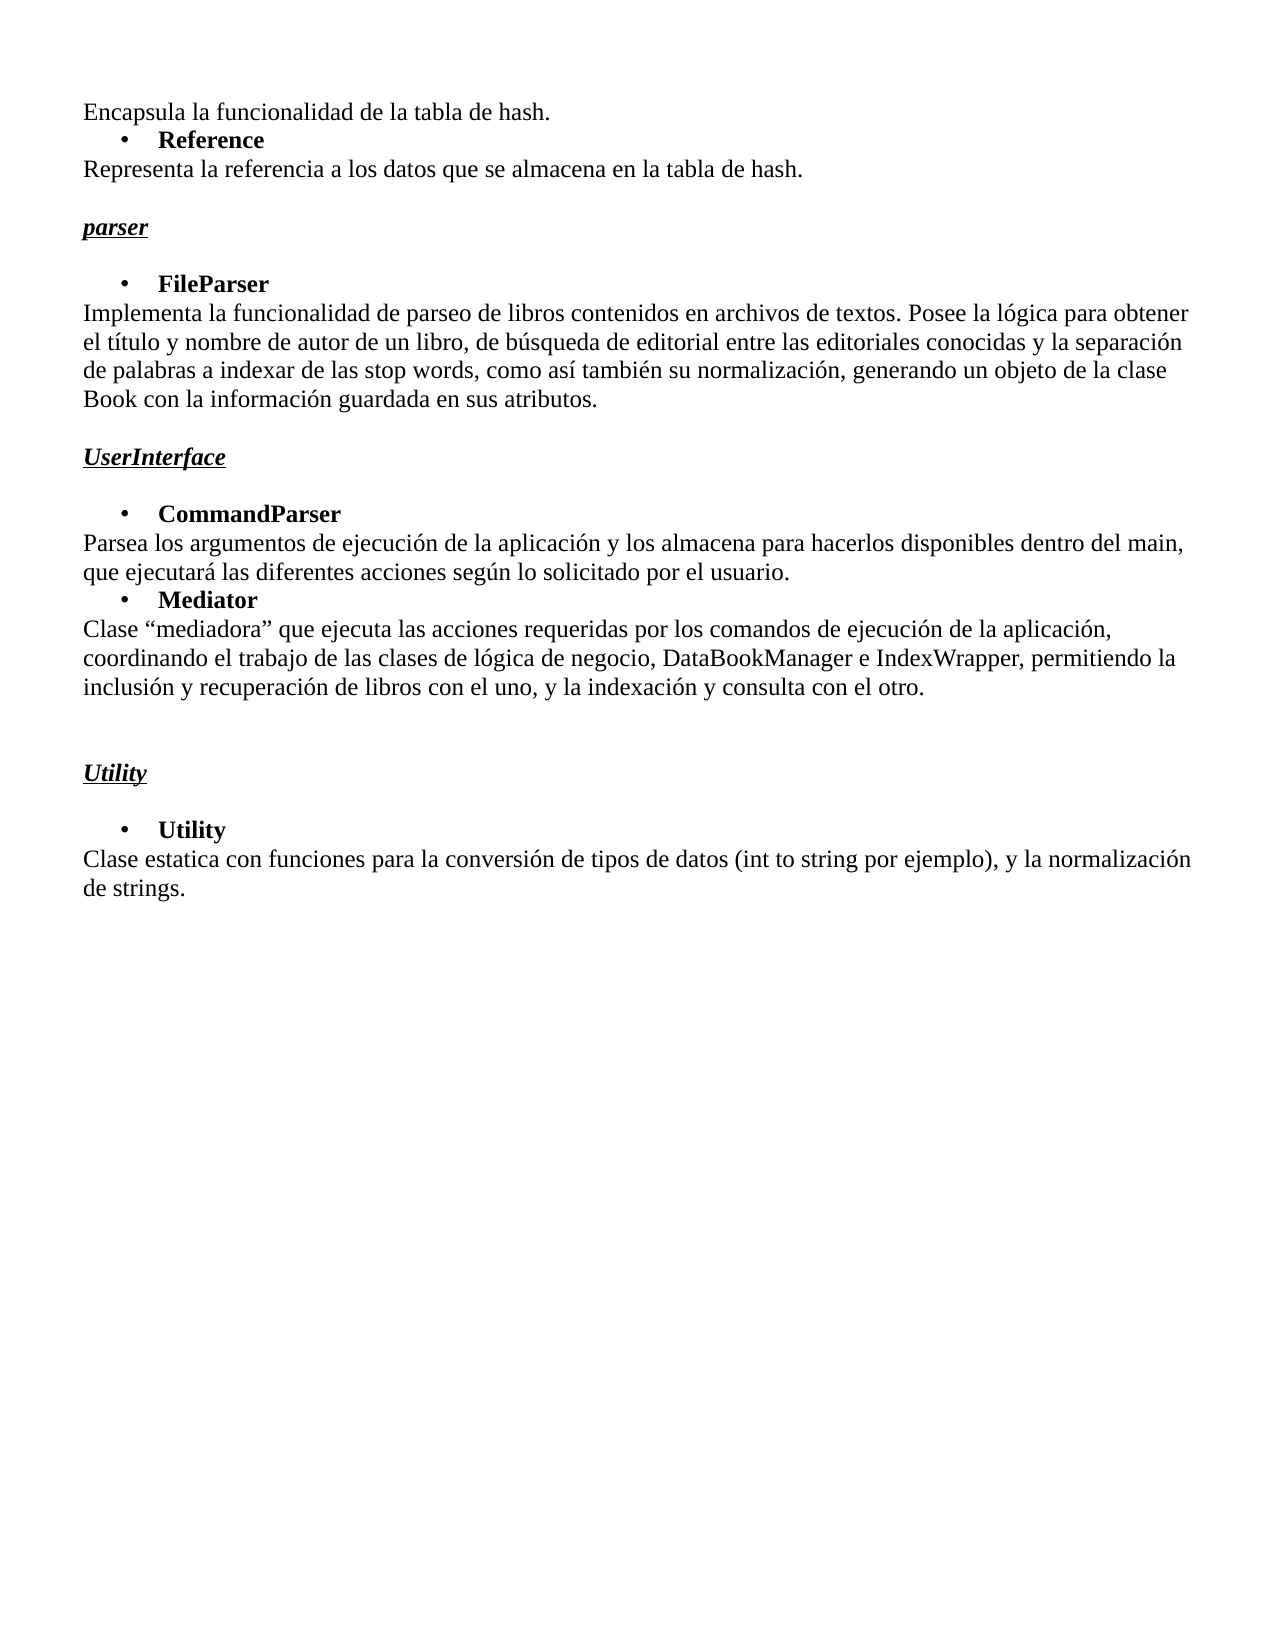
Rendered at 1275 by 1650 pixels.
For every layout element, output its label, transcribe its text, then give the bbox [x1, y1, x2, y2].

list Reference [120, 126, 1206, 154]
list CommandParser [120, 499, 1206, 528]
text Parsea los argumentos de ejecución de la aplicación y los almacena para hacerlos disponibles dentro del main, que ejecutará las diferentes acciones según lo solicitado por el usuario. [83, 528, 1206, 586]
text Clase “mediadora” que ejecuta las acciones requeridas por los comandos de ejecución de la aplicación, coordinando el trabajo de las clases de lógica de negocio, DataBookManager e IndexWrapper, permitiendo la inclusión y recuperación de libros con el uno, y la indexación y consulta con el otro. [83, 614, 1206, 701]
text UserInterface [83, 442, 1206, 471]
list FileParser [120, 269, 1206, 298]
text Implementa la funcionalidad de parseo de libros contenidos en archivos de textos. Posee la lógica para obtener el título y nombre de autor de un libro, de búsqueda de editorial entre las editoriales conocidas y la separación de palabras a indexar de las stop words, como así también su normalización, generando un objeto de la clase Book con la información guardada en sus atributos. [83, 298, 1206, 413]
text Representa la referencia a los datos que se almacena en la tabla de hash. [83, 154, 1206, 183]
list Utility [120, 816, 1206, 844]
text parser [83, 212, 1206, 241]
list Mediator [120, 586, 1206, 614]
text Encapsula la funcionalidad de la tabla de hash. [83, 97, 1206, 126]
text Utility [83, 758, 1206, 787]
text Clase estatica con funciones para la conversión de tipos de datos (int to string por ejemplo), y la normalización de strings. [83, 844, 1206, 902]
